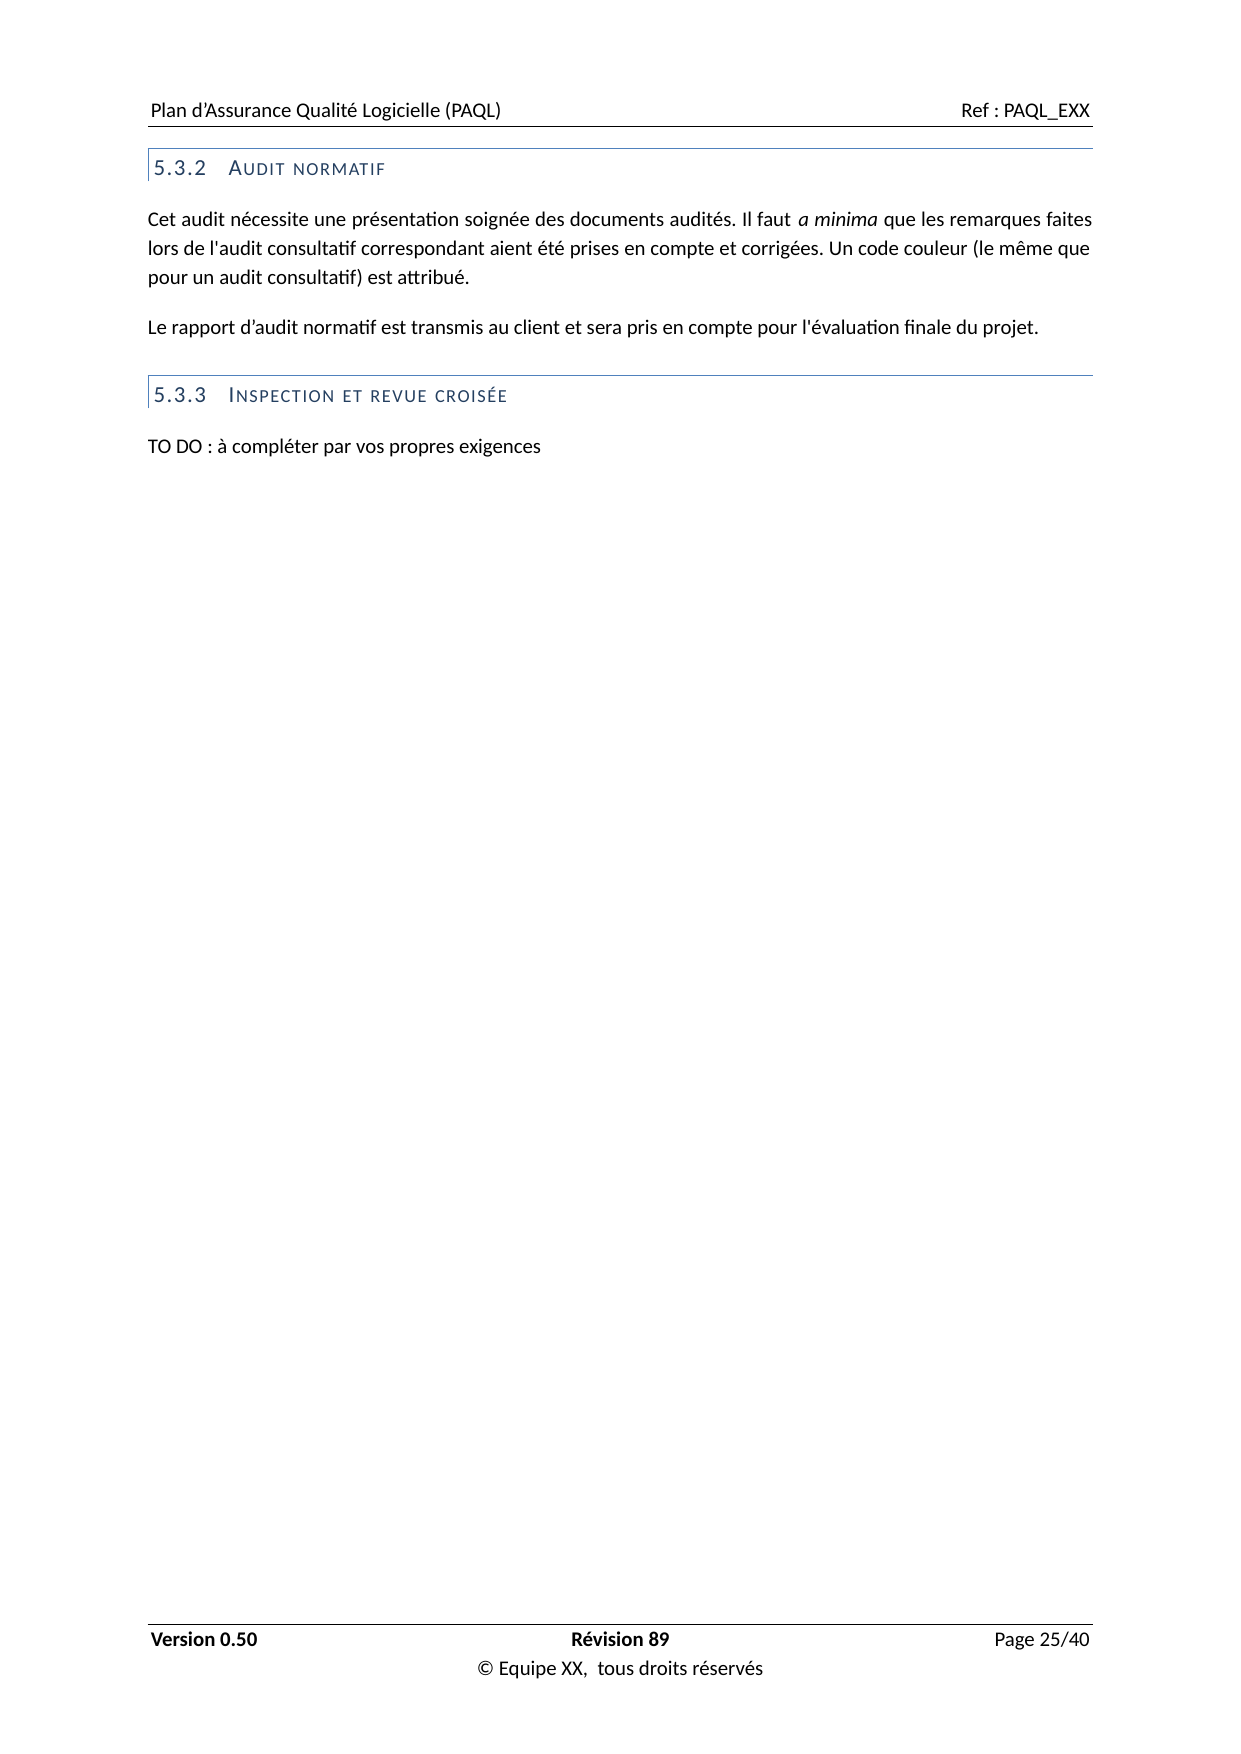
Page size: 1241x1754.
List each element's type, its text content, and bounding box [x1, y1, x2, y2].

subtitle Audit normatif [149, 149, 1093, 181]
text TO DO : à compléter par vos propres exigences [148, 433, 1093, 459]
text Le rapport d’audit normatif est transmis au client et sera pris en compte pour l'évaluation finale du projet. [148, 314, 1093, 340]
subtitle Inspection et revue croisée [149, 376, 1093, 408]
text Cet audit nécessite une présentation soignée des documents audités. Il faut a minima que les remarques faites lors de l'audit consultatif correspondant aient été prises en compte et corrigées. Un code couleur (le même que pour un audit consultatif) est attribué. [148, 206, 1093, 290]
